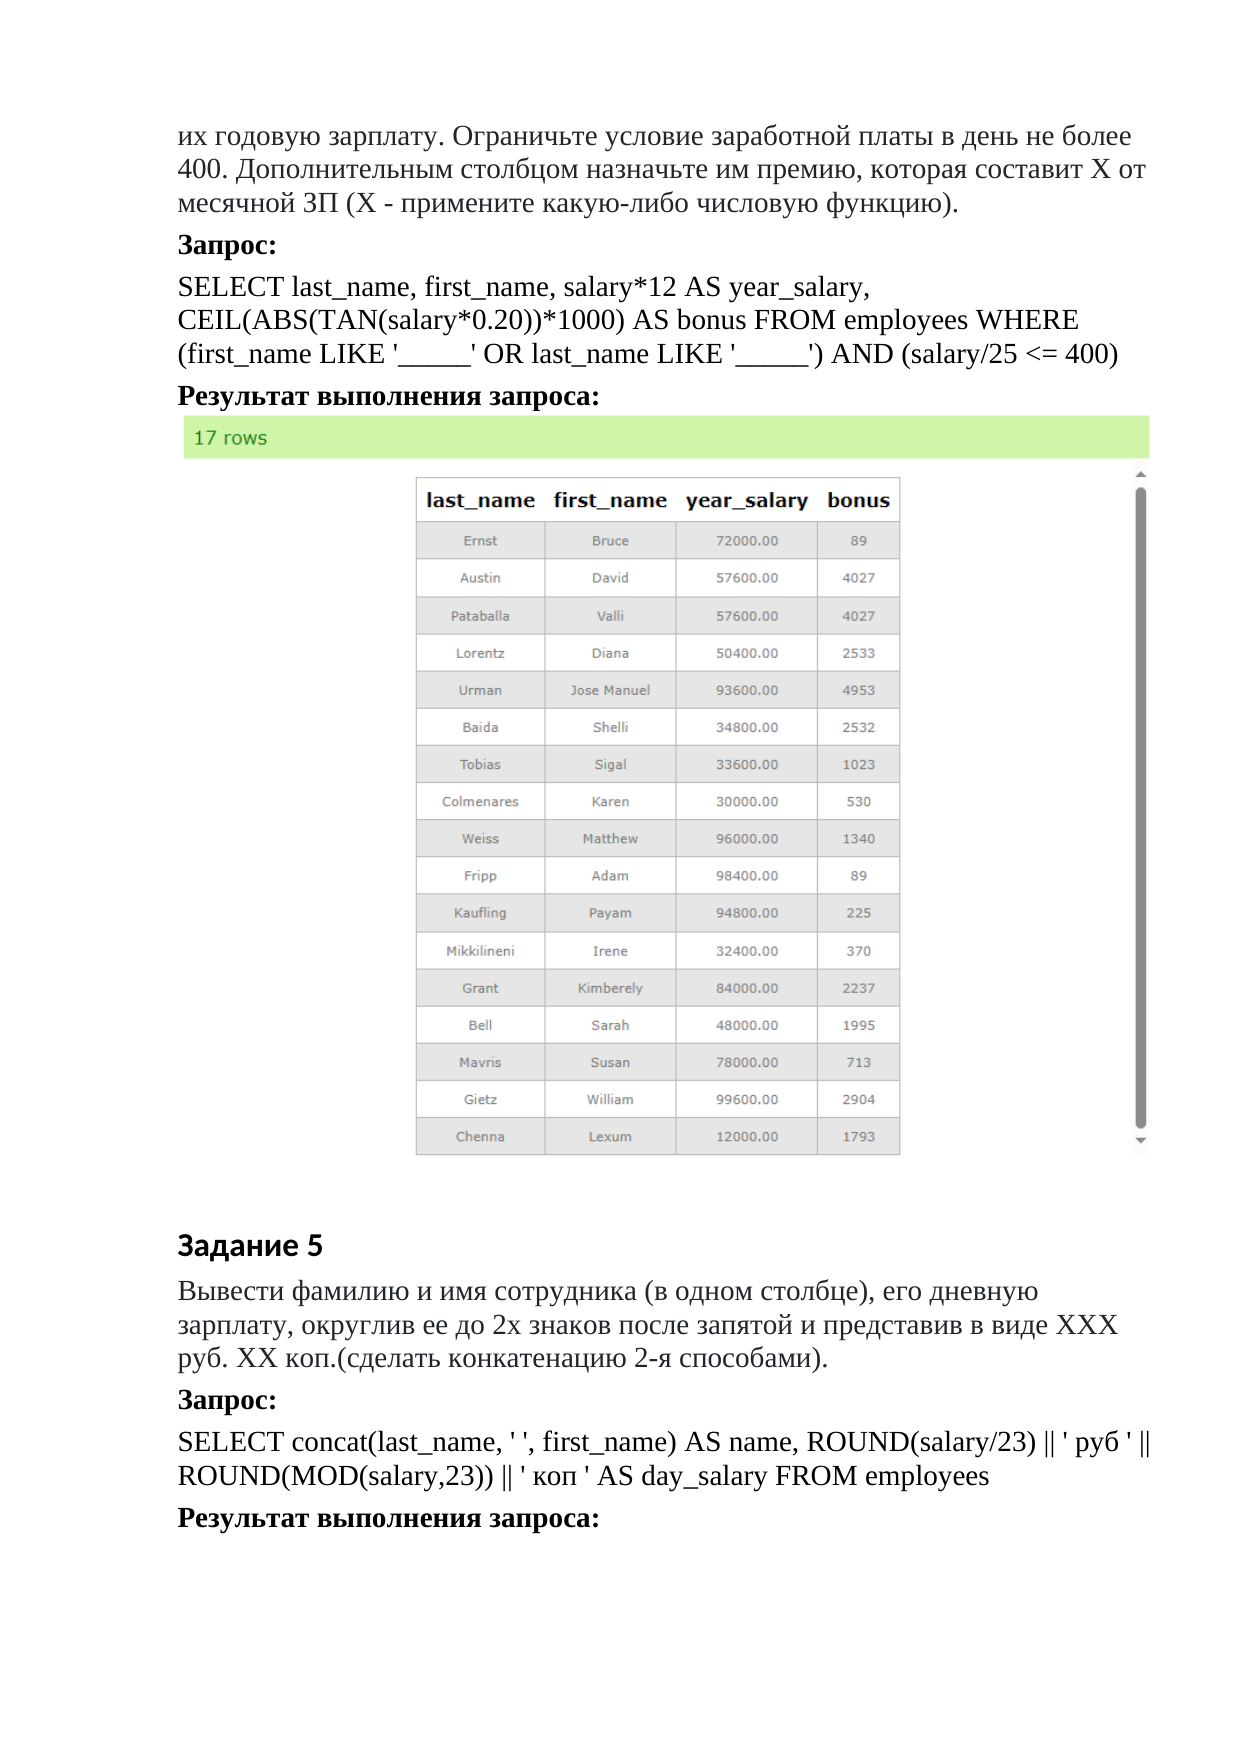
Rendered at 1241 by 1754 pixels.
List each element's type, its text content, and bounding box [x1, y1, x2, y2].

text SELECT last_name, first_name, salary*12 AS year_salary, CEIL(ABS(TAN(salary*0.20))*1000) AS bonus FROM employees WHERE (first_name LIKE '_____' OR last_name LIKE '_____') AND (salary/25 <= 400) [177, 269, 1152, 369]
text Результат выполнения запроса: [177, 1500, 1152, 1533]
text Вывести фамилию и имя сотрудника (в одном столбце), его дневную зарплату, округлив ее до 2х знаков после запятой и представив в виде ХХХ руб. ХХ коп.(сделать конкатенацию 2-я способами). [177, 1273, 1152, 1374]
text Задание 5 [177, 1224, 1152, 1265]
text их годовую зарплату. Ограничьте условие заработной платы в день не более 400. Дополнительным столбцом назначьте им премию, которая составит Х от месячной ЗП (Х - примените какую-либо числовую функцию). [177, 118, 1152, 219]
text Результат выполнения запроса: [177, 378, 1152, 411]
text Запрос: [177, 1382, 1152, 1416]
text Запрос: [177, 227, 1152, 261]
text SELECT concat(last_name, ' ', first_name) AS name, ROUND(salary/23) || ' руб ' || ROUND(MOD(salary,23)) || ' коп ' AS day_salary FROM employees [177, 1424, 1152, 1491]
